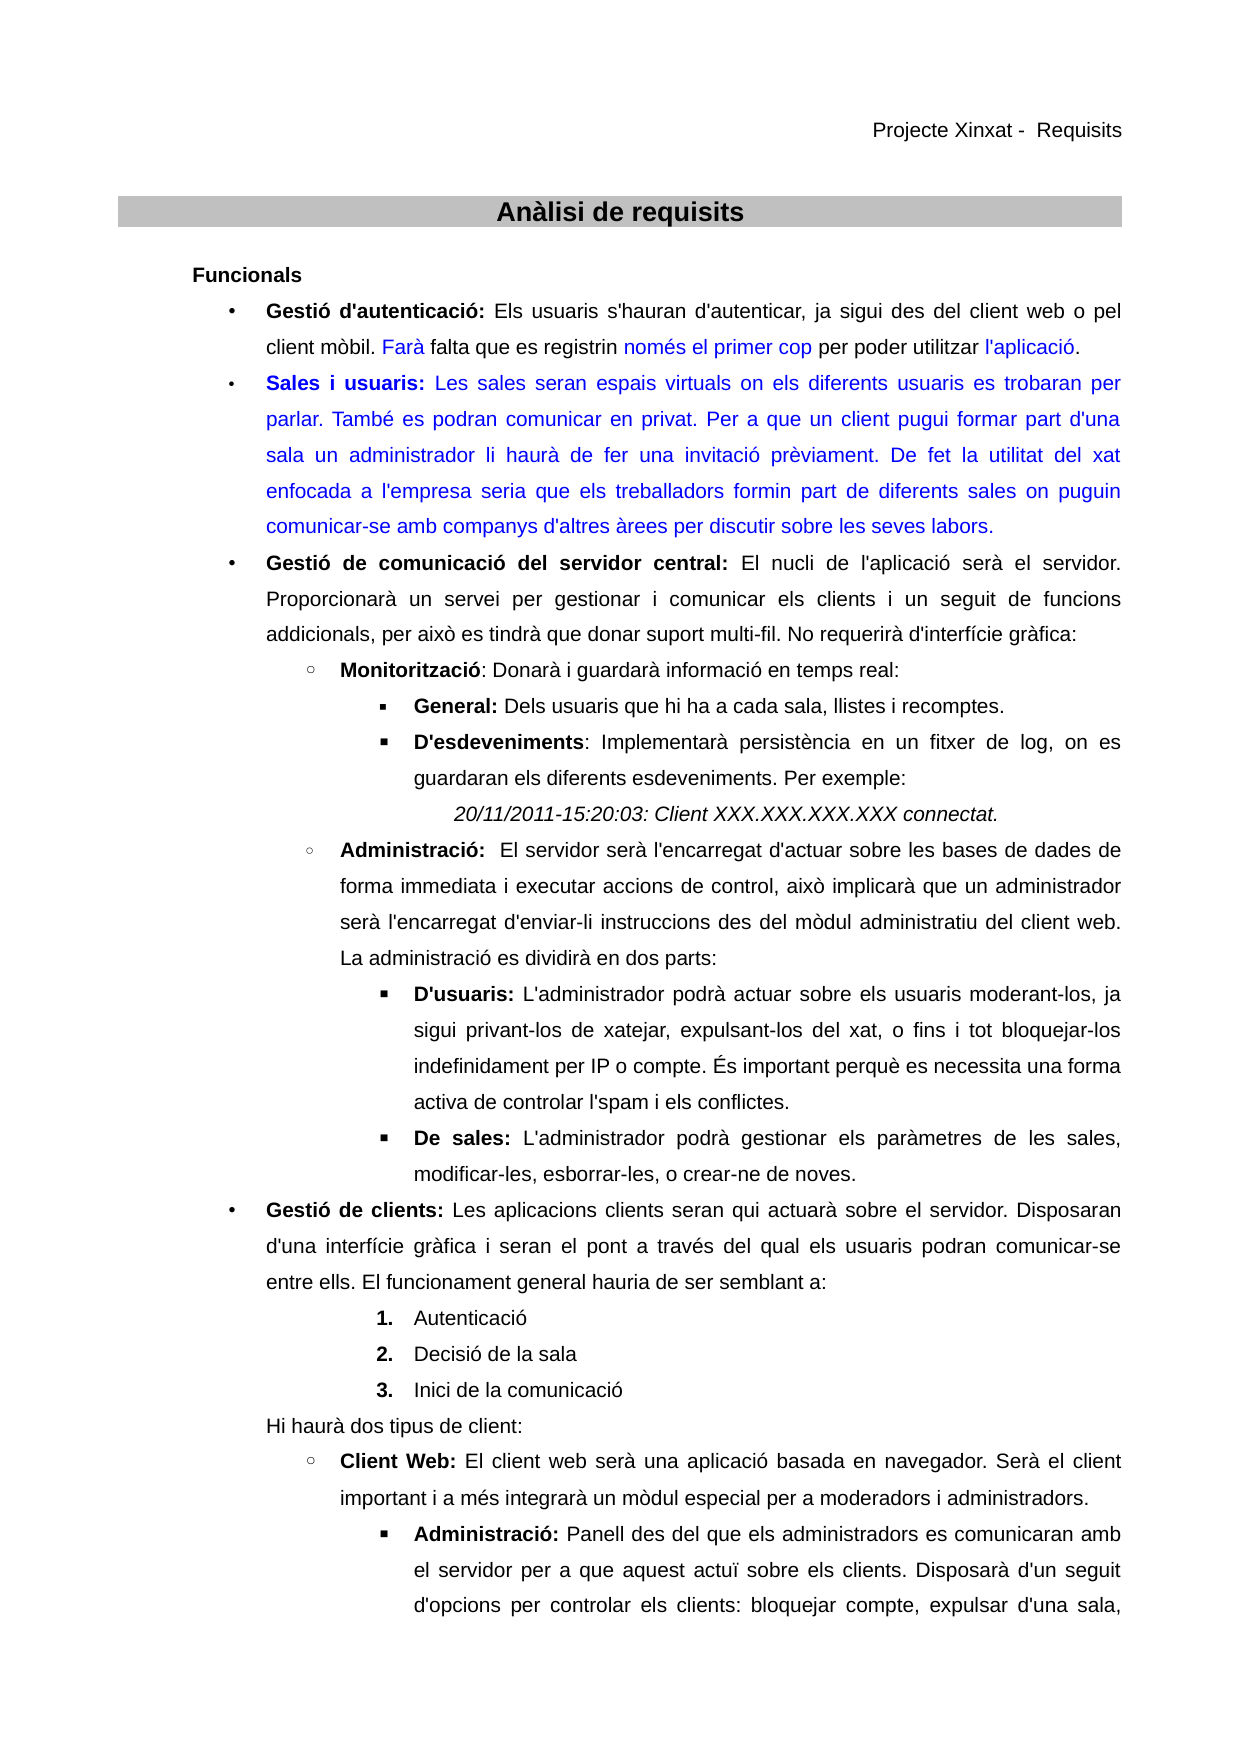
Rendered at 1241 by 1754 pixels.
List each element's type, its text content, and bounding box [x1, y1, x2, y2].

list Gestió de comunicació del servidor central: El nucli de l'aplicació serà el servidor. Proporcionarà un servei per gestionar i comunicar els clients i un seguit de funcions addicionals, per això es tindrà que donar suport multi-fil. No requerirà d'interfície gràfica: [228, 550, 1122, 646]
list Monitorització: Donarà i guardarà informació en temps real: [302, 658, 1122, 682]
list Decisió de la sala [376, 1342, 1122, 1366]
list 20/11/2011-15:20:03: Client XXX.XXX.XXX.XXX connectat. [376, 802, 1122, 826]
list Gestió d'autenticació: Els usuaris s'hauran d'autenticar, ja sigui des del client web o pel client mòbil. Farà falta que es registrin només el primer cop per poder utilitzar l'aplicació. [228, 299, 1122, 359]
list D'esdeveniments: Implementarà persistència en un fitxer de log, on es guardaran els diferents esdeveniments. Per exemple: [376, 730, 1122, 790]
list D'usuaris: L'administrador podrà actuar sobre els usuaris moderant-los, ja sigui privant-los de xatejar, expulsant-los del xat, o fins i tot bloquejar-los indefinidament per IP o compte. És important perquè es necessita una forma activa de controlar l'spam i els conflictes. [376, 982, 1122, 1114]
list De sales: L'administrador podrà gestionar els paràmetres de les sales, modificar-les, esborrar-les, o crear-ne de noves. [376, 1126, 1122, 1186]
text Anàlisi de requisits [118, 196, 1122, 227]
list Inici de la comunicació [376, 1377, 1122, 1401]
list Hi haurà dos tipus de client: [228, 1413, 1122, 1437]
list Gestió de clients: Les aplicacions clients seran qui actuarà sobre el servidor. Disposaran d'una interfície gràfica i seran el pont a través del qual els usuaris podran comunicar-se entre ells. El funcionament general hauria de ser semblant a: [228, 1198, 1122, 1294]
list Administració: El servidor serà l'encarregat d'actuar sobre les bases de dades de forma immediata i executar accions de control, això implicarà que un administrador serà l'encarregat d'enviar-li instruccions des del mòdul administratiu del client web. La administració es dividirà en dos parts: [302, 838, 1122, 970]
text Funcionals [192, 263, 1122, 287]
list Administració: Panell des del que els administradors es comunicaran amb el servidor per a que aquest actuï sobre els clients. Disposarà d'un seguit d'opcions per controlar els clients: bloquejar compte, expulsar d'una sala, [376, 1521, 1122, 1617]
list Client Web: El client web serà una aplicació basada en navegador. Serà el client important i a més integrarà un mòdul especial per a moderadors i administradors. [302, 1449, 1122, 1509]
list Sales i usuaris: Les sales seran espais virtuals on els diferents usuaris es trobaran per parlar. També es podran comunicar en privat. Per a que un client pugui formar part d'una sala un administrador li haurà de fer una invitació prèviament. De fet la utilitat del xat enfocada a l'empresa seria que els treballadors formin part de diferents sales on puguin comunicar-se amb companys d'altres àrees per discutir sobre les seves labors. [228, 371, 1122, 538]
list General: Dels usuaris que hi ha a cada sala, llistes i recomptes. [376, 694, 1122, 718]
list Autenticació [376, 1306, 1122, 1329]
